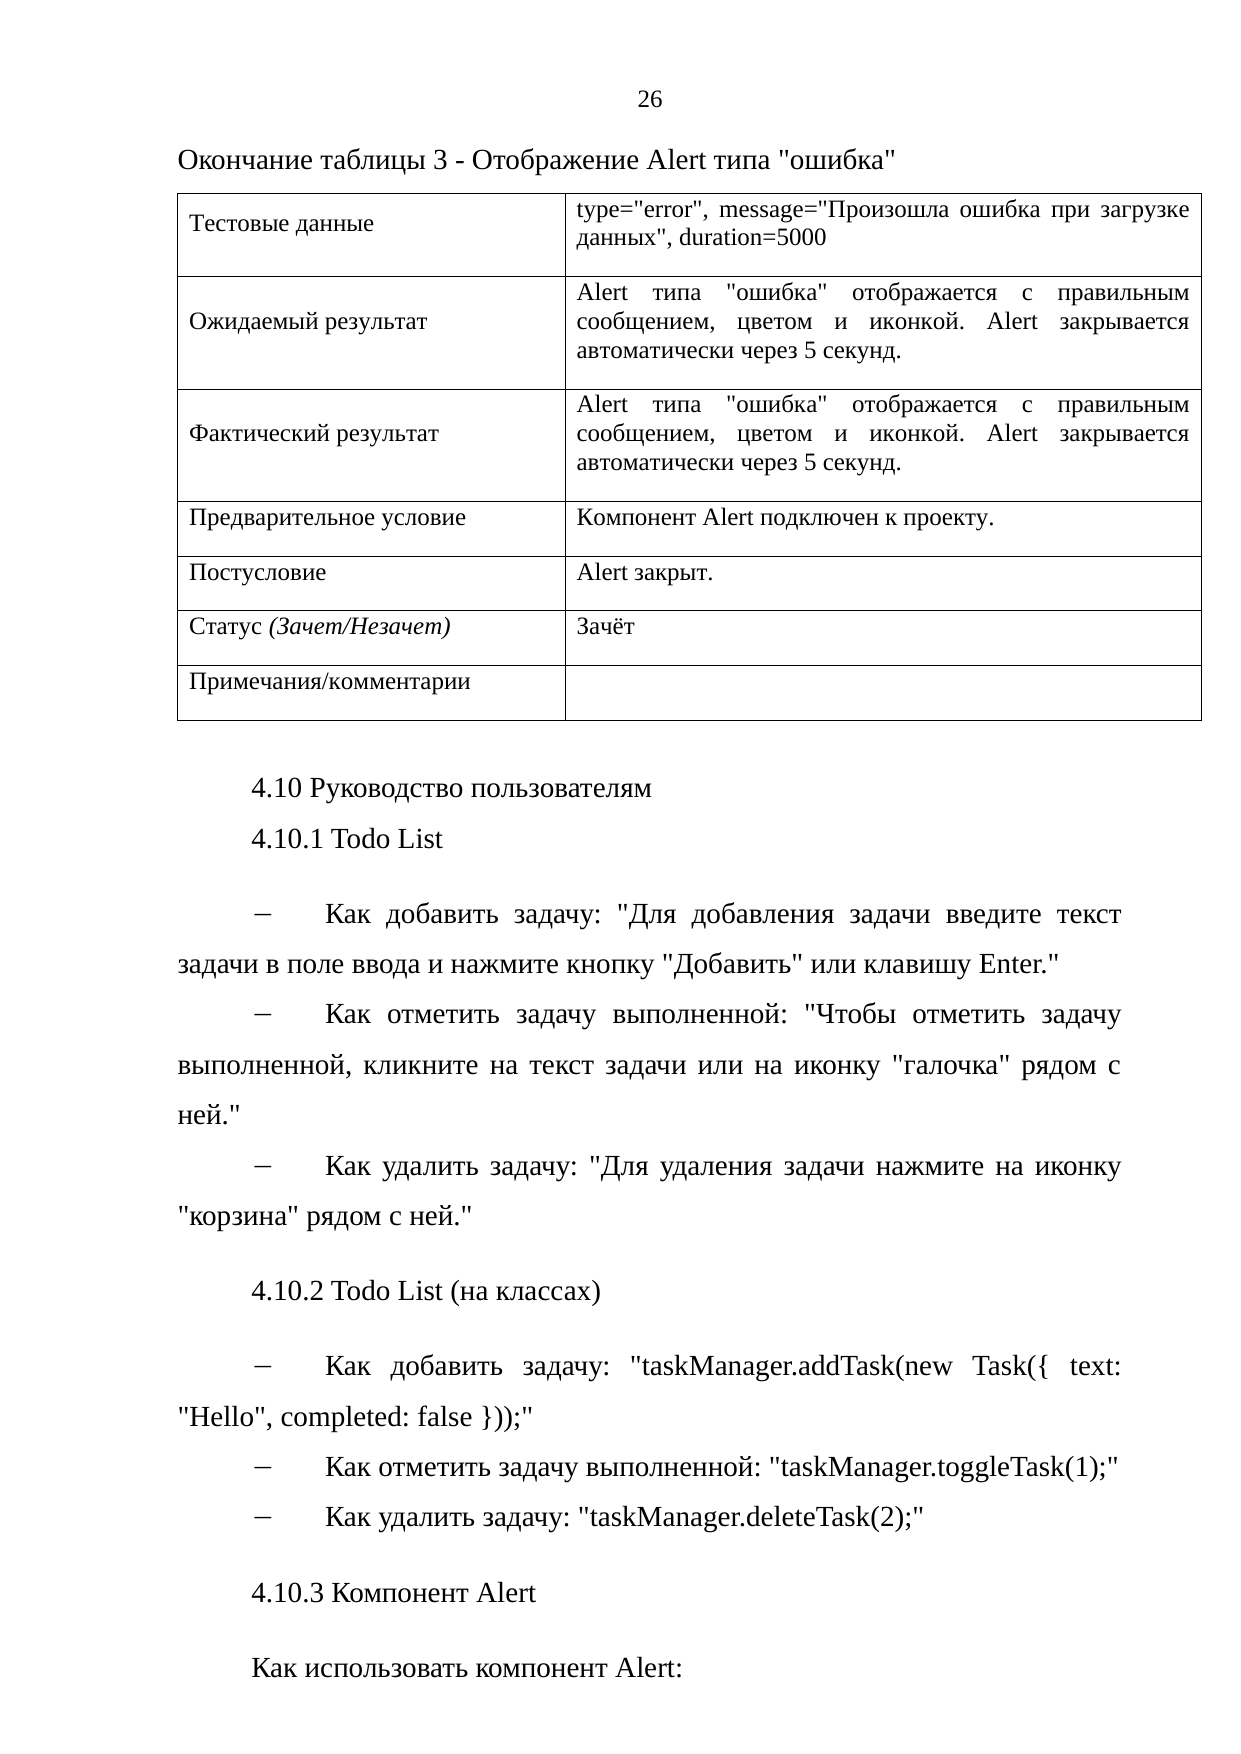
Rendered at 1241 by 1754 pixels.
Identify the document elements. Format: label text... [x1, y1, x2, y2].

table_cell Примечания/комментарии [178, 666, 565, 720]
subtitle 4.10 Руководство пользователям [177, 771, 1122, 804]
list Как отметить задачу выполненной: "Чтобы отметить задачу выполненной, кликните на текст задачи или на иконку "галочка" рядом с ней." [177, 997, 1122, 1131]
table_cell Зачёт [566, 611, 1201, 665]
table_cell Alert закрыт. [566, 557, 1201, 610]
list Как отметить задачу выполненной: "taskManager.toggleTask(1);" [177, 1449, 1122, 1483]
table_cell Постусловие [178, 557, 565, 610]
table_cell Alert типа "ошибка" отображается с правильным сообщением, цветом и иконкой. Alert закрывается автоматически через 5 секунд. [566, 390, 1201, 501]
table_header type="error", message="Произошла ошибка при загрузке данных", duration=5000 [566, 194, 1201, 276]
list Как использовать компонент Alert: [251, 1650, 1122, 1683]
text 4.10.1 Todo List [177, 821, 1122, 854]
list Как удалить задачу: "taskManager.deleteTask(2);" [177, 1499, 1122, 1533]
table_cell Компонент Alert подключен к проекту. [566, 502, 1201, 556]
table_cell Ожидаемый результат [178, 277, 565, 388]
table_cell Предварительное условие [178, 502, 565, 556]
table_cell [566, 666, 1201, 720]
table_cell Фактический результат [178, 390, 565, 501]
text 4.10.3 Компонент Alert [177, 1575, 1122, 1608]
table_header Тестовые данные [178, 194, 565, 276]
list Как добавить задачу: "taskManager.addTask(new Task({ text: "Hello", completed: false }));" [177, 1348, 1122, 1432]
text Окончание таблицы 3 - Отображение Alert типа "ошибка" [177, 142, 1122, 176]
table_cell Статус (Зачет/Незачет) [178, 611, 565, 665]
text 4.10.2 Todo List (на классах) [177, 1273, 1122, 1307]
list Как удалить задачу: "Для удаления задачи нажмите на иконку "корзина" рядом с ней." [177, 1148, 1122, 1232]
list Как добавить задачу: "Для добавления задачи введите текст задачи в поле ввода и нажмите кнопку "Добавить" или клавишу Enter." [177, 896, 1122, 980]
table_cell Alert типа "ошибка" отображается с правильным сообщением, цветом и иконкой. Alert закрывается автоматически через 5 секунд. [566, 277, 1201, 388]
